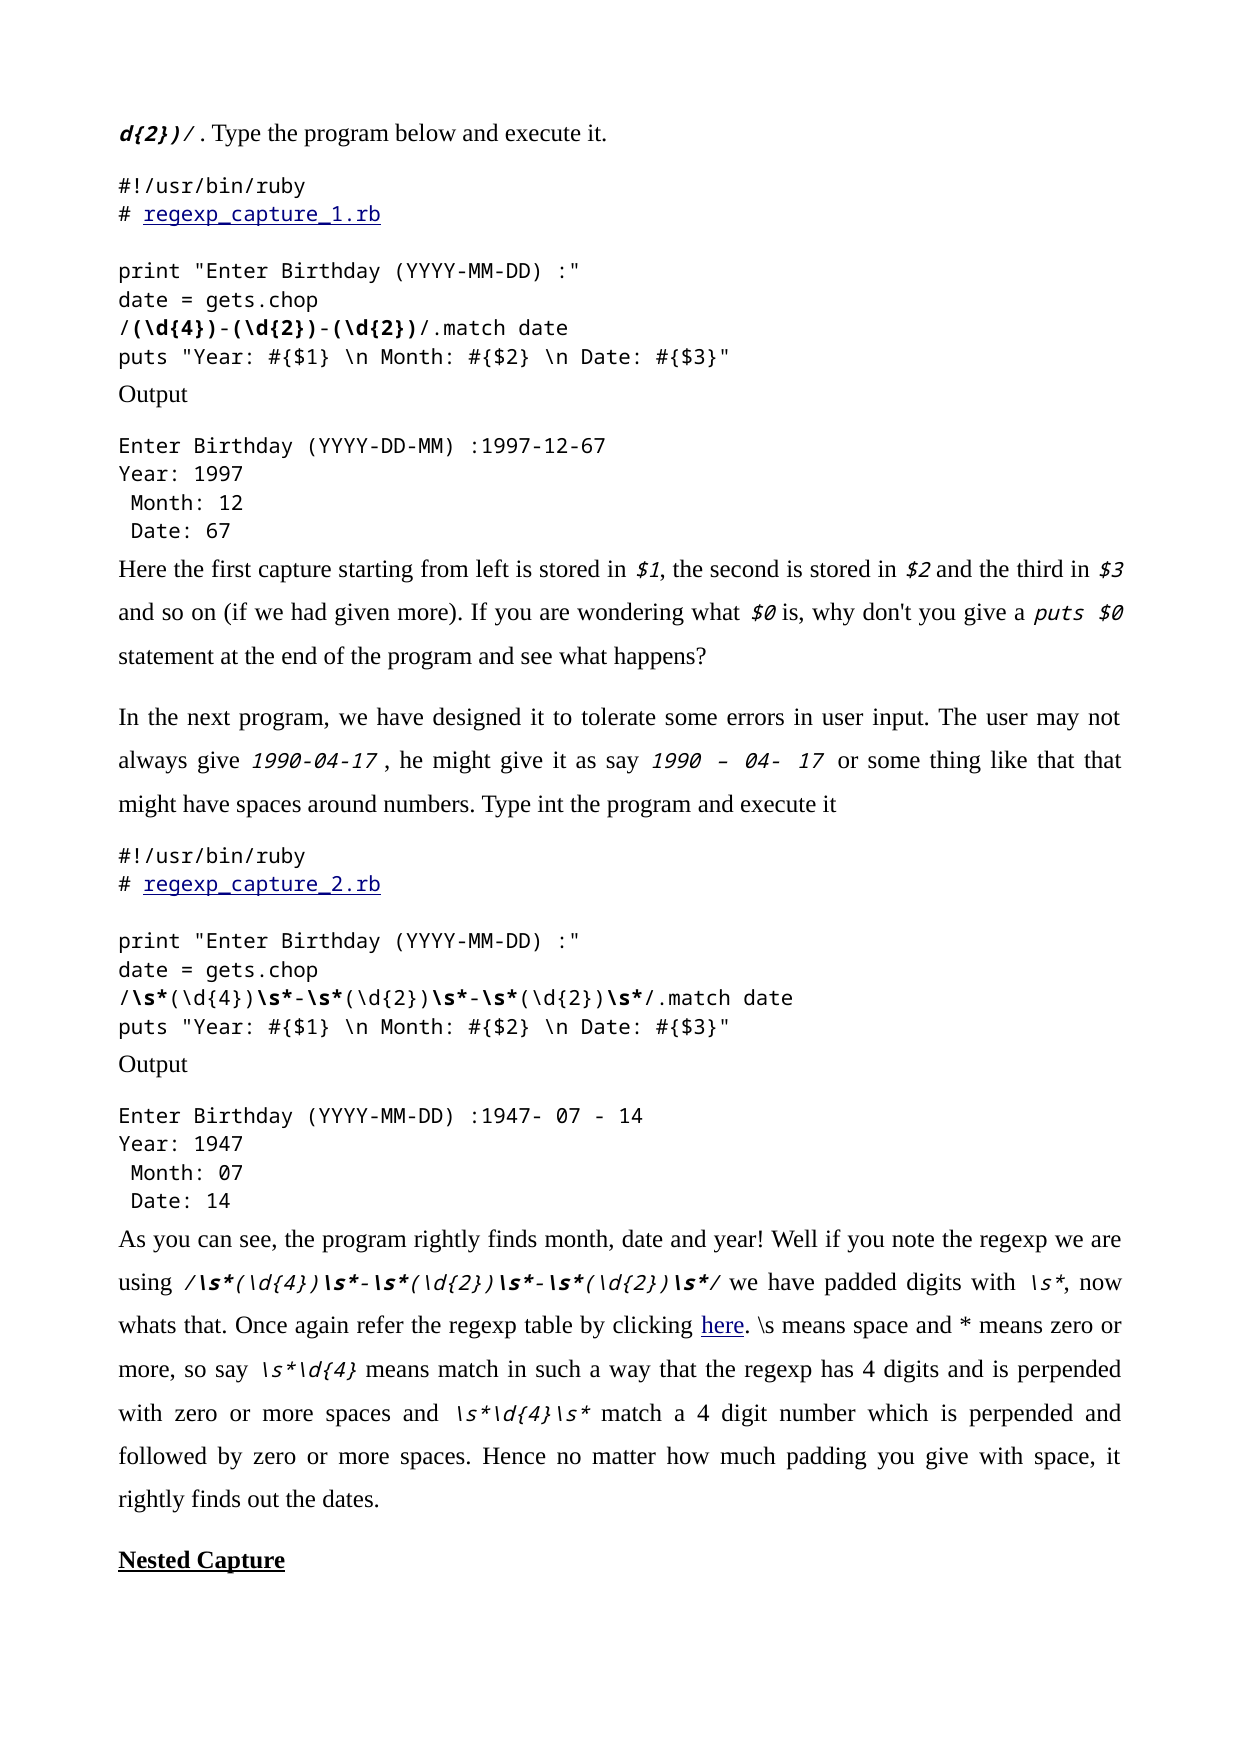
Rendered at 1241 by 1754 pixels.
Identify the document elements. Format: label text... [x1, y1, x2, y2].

text Nested Capture [118, 1545, 1122, 1574]
text #!/usr/bin/ruby [118, 171, 1122, 199]
text print "Enter Birthday (YYYY-MM-DD) :" [118, 256, 1122, 285]
text d{2})/ . Type the program below and execute it. [118, 118, 1122, 148]
text puts "Year: #{$1} \n Month: #{$2} \n Date: #{$3}" [118, 342, 1122, 370]
text # regexp_capture_1.rb [118, 199, 1122, 228]
text /(\d{4})-(\d{2})-(\d{2})/.match date [118, 313, 1122, 342]
text Date: 14 [118, 1186, 1122, 1215]
text date = gets.chop [118, 285, 1122, 313]
text # regexp_capture_2.rb [118, 869, 1122, 898]
text Here the first capture starting from left is stored in $1, the second is stored in $2 and the third in $3 and so on (if we had given more). If you are wondering what $0 is, why don't you give a puts $0 statement at the end of the program and see what happens? [118, 554, 1122, 670]
text Year: 1997 [118, 459, 1122, 488]
text puts "Year: #{$1} \n Month: #{$2} \n Date: #{$3}" [118, 1012, 1122, 1040]
text Year: 1947 [118, 1129, 1122, 1158]
text Month: 12 [118, 488, 1122, 516]
text Date: 67 [118, 516, 1122, 545]
text In the next program, we have designed it to tolerate some errors in user input. The user may not always give 1990-04-17 , he might give it as say 1990 – 04- 17 or some thing like that that might have spaces around numbers. Type int the program and execute it [118, 702, 1122, 818]
text Enter Birthday (YYYY-MM-DD) :1947- 07 - 14 [118, 1101, 1122, 1129]
text date = gets.chop [118, 955, 1122, 983]
text As you can see, the program rightly finds month, date and year! Well if you note the regexp we are using /\s*(\d{4})\s*-\s*(\d{2})\s*-\s*(\d{2})\s*/ we have padded digits with \s*, now whats that. Once again refer the regexp table by clicking here. \s means space and * means zero or more, so say \s*\d{4} means match in such a way that the regexp has 4 digits and is perpended with zero or more spaces and \s*\d{4}\s* match a 4 digit number which is perpended and followed by zero or more spaces. Hence no matter how much padding you give with space, it rightly finds out the dates. [118, 1224, 1122, 1513]
text Enter Birthday (YYYY-DD-MM) :1997-12-67 [118, 431, 1122, 459]
text Month: 07 [118, 1158, 1122, 1186]
text print "Enter Birthday (YYYY-MM-DD) :" [118, 926, 1122, 955]
text #!/usr/bin/ruby [118, 841, 1122, 869]
text Output [118, 1049, 1122, 1078]
text Output [118, 379, 1122, 408]
text /\s*(\d{4})\s*-\s*(\d{2})\s*-\s*(\d{2})\s*/.match date [118, 983, 1122, 1012]
